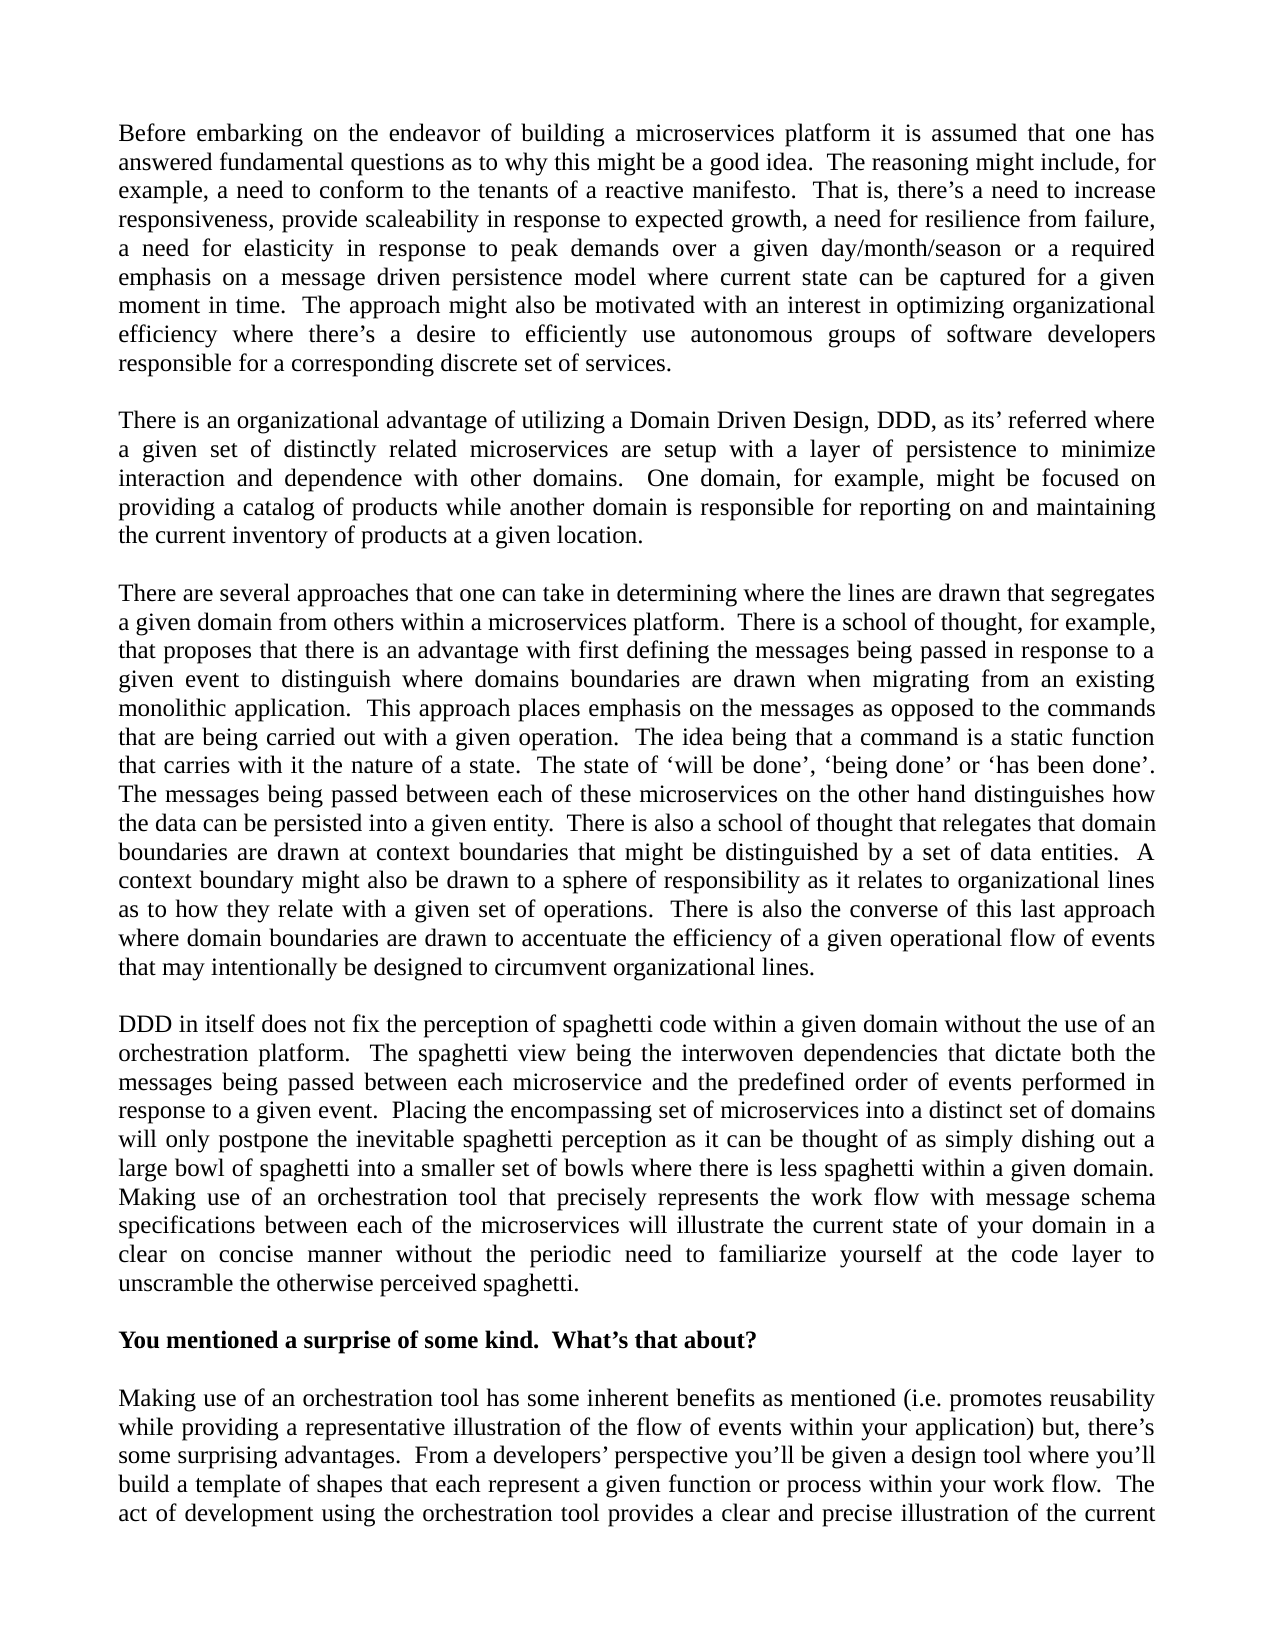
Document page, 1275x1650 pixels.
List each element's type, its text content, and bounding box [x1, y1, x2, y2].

text DDD in itself does not fix the perception of spaghetti code within a given domain without the use of an orchestration platform. The spaghetti view being the interwoven dependencies that dictate both the messages being passed between each microservice and the predefined order of events performed in response to a given event. Placing the encompassing set of microservices into a distinct set of domains will only postpone the inevitable spaghetti perception as it can be thought of as simply dishing out a large bowl of spaghetti into a smaller set of bowls where there is less spaghetti within a given domain. Making use of an orchestration tool that precisely represents the work flow with message schema specifications between each of the microservices will illustrate the current state of your domain in a clear on concise manner without the periodic need to familiarize yourself at the code layer to unscramble the otherwise perceived spaghetti. [118, 1009, 1157, 1297]
text Making use of an orchestration tool has some inherent benefits as mentioned (i.e. promotes reusability while providing a representative illustration of the flow of events within your application) but, there’s some surprising advantages. From a developers’ perspective you’ll be given a design tool where you’ll build a template of shapes that each represent a given function or process within your work flow. The act of development using the orchestration tool provides a clear and precise illustration of the current [118, 1383, 1157, 1527]
text There are several approaches that one can take in determining where the lines are drawn that segregates a given domain from others within a microservices platform. There is a school of thought, for example, that proposes that there is an advantage with first defining the messages being passed in response to a given event to distinguish where domains boundaries are drawn when migrating from an existing monolithic application. This approach places emphasis on the messages as opposed to the commands that are being carried out with a given operation. The idea being that a command is a static function that carries with it the nature of a state. The state of ‘will be done’, ‘being done’ or ‘has been done’. The messages being passed between each of these microservices on the other hand distinguishes how the data can be persisted into a given entity. There is also a school of thought that relegates that domain boundaries are drawn at context boundaries that might be distinguished by a set of data entities. A context boundary might also be drawn to a sphere of responsibility as it relates to organizational lines as to how they relate with a given set of operations. There is also the converse of this last approach where domain boundaries are drawn to accentuate the efficiency of a given operational flow of events that may intentionally be designed to circumvent organizational lines. [118, 578, 1157, 981]
text You mentioned a surprise of some kind. What’s that about? [118, 1326, 1157, 1354]
text There is an organizational advantage of utilizing a Domain Driven Design, DDD, as its’ referred where a given set of distinctly related microservices are setup with a layer of persistence to minimize interaction and dependence with other domains. One domain, for example, might be focused on providing a catalog of products while another domain is responsible for reporting on and maintaining the current inventory of products at a given location. [118, 406, 1157, 549]
text Before embarking on the endeavor of building a microservices platform it is assumed that one has answered fundamental questions as to why this might be a good idea. The reasoning might include, for example, a need to conform to the tenants of a reactive manifesto. That is, there’s a need to increase responsiveness, provide scaleability in response to expected growth, a need for resilience from failure, a need for elasticity in response to peak demands over a given day/month/season or a required emphasis on a message driven persistence model where current state can be captured for a given moment in time. The approach might also be motivated with an interest in optimizing organizational efficiency where there’s a desire to efficiently use autonomous groups of software developers responsible for a corresponding discrete set of services. [118, 118, 1157, 377]
